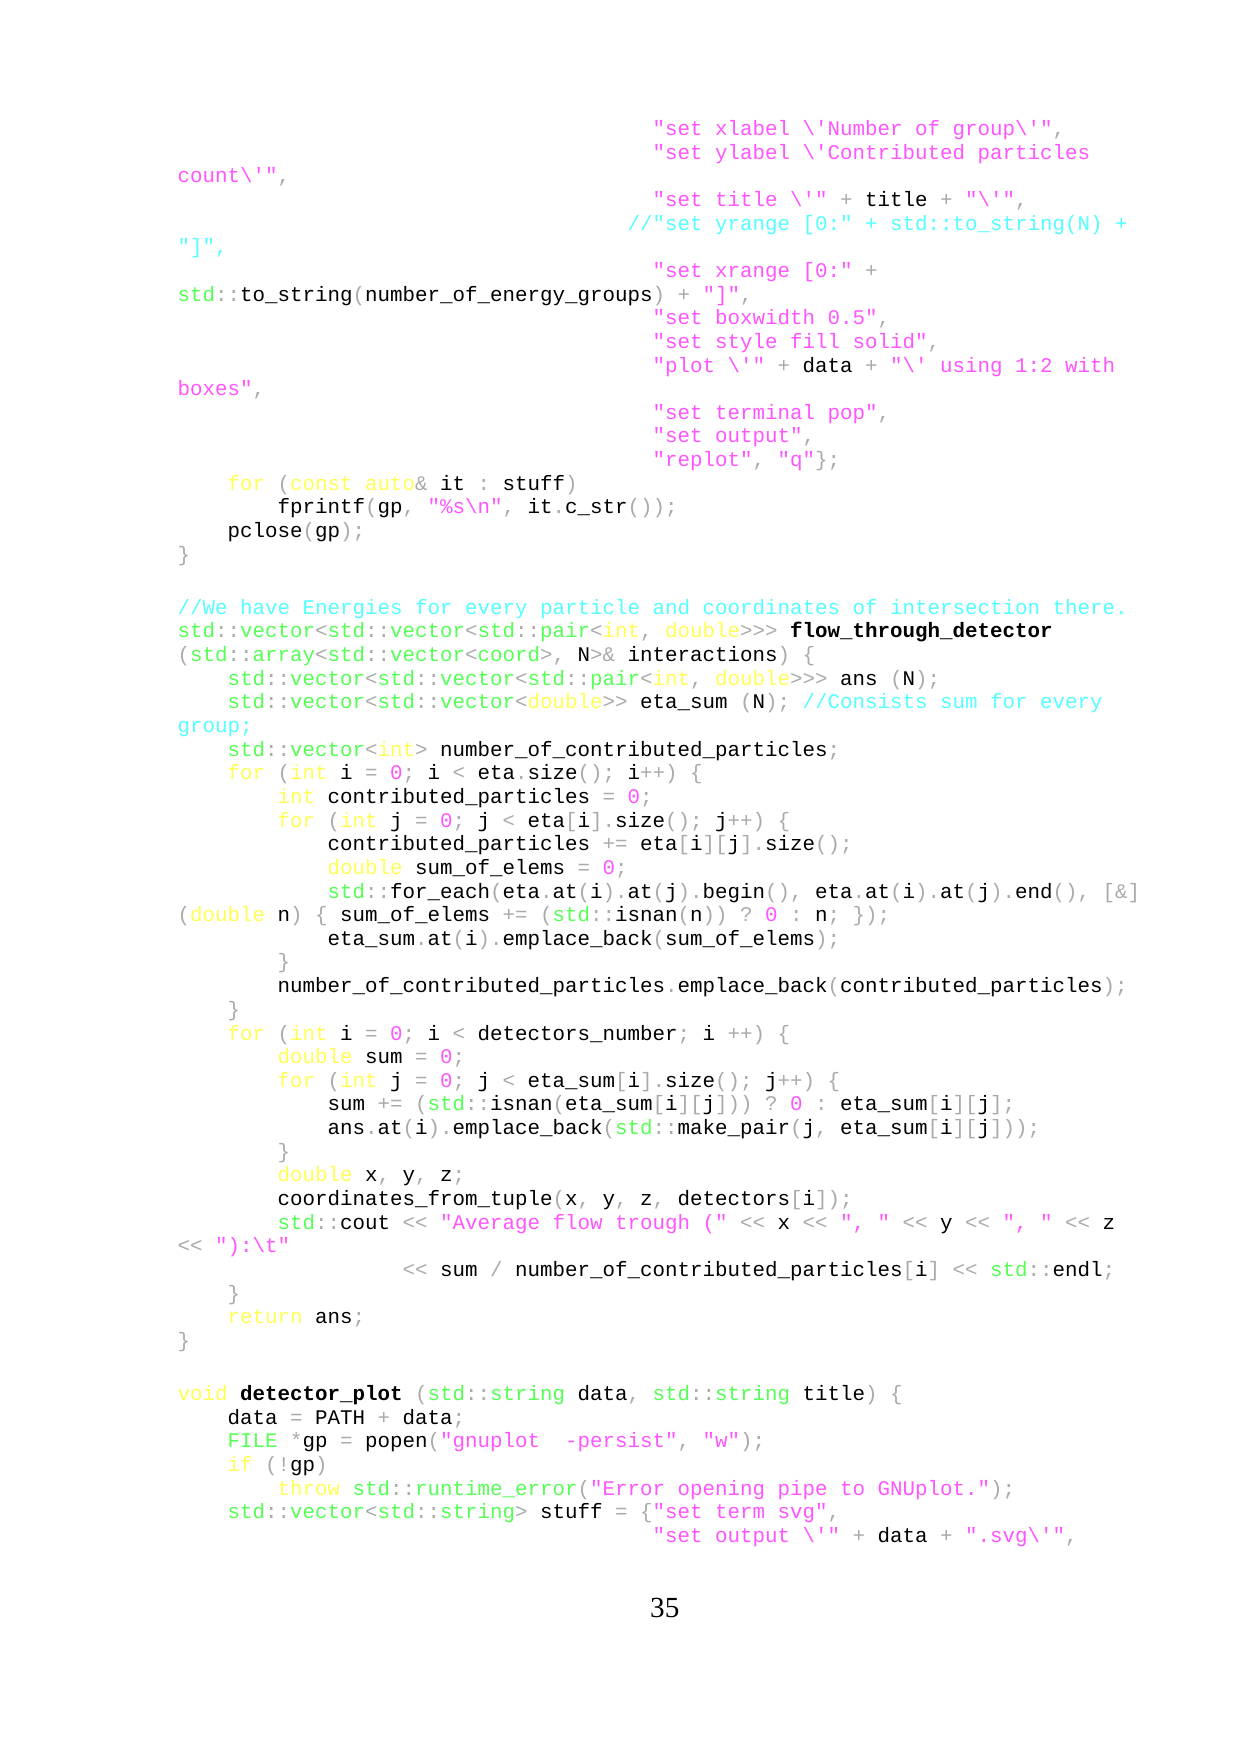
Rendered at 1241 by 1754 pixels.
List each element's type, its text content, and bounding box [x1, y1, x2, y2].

text std::vector<std::vector<std::pair<int, double>>> flow_through_detector (std::array<std::vector<coord>, N>& interactions) { [177, 621, 1152, 668]
text << sum / number_of_contributed_particles[i] << std::endl; [177, 1259, 1152, 1283]
text "set xrange [0:" + std::to_string(number_of_energy_groups) + "]", [177, 260, 1152, 307]
text "set style fill solid", [177, 331, 1152, 354]
text std::for_each(eta.at(i).at(j).begin(), eta.at(i).at(j).end(), [&] (double n) { sum_of_elems += (std::isnan(n)) ? 0 : n; }); [177, 881, 1152, 928]
text "set boxwidth 0.5", [177, 307, 1152, 331]
text "set output", [177, 426, 1152, 449]
text FILE *gp = popen("gnuplot -persist", "w"); [177, 1430, 1152, 1454]
text } [177, 952, 1152, 975]
text for (int i = 0; i < eta.size(); i++) { [177, 762, 1152, 786]
text "set ylabel \'Contributed particles count\'", [177, 142, 1152, 189]
text pclose(gp); [177, 520, 1152, 544]
text contributed_particles += eta[i][j].size(); [177, 833, 1152, 857]
text "replot", "q"}; [177, 449, 1152, 473]
text for (int j = 0; j < eta_sum[i].size(); j++) { [177, 1070, 1152, 1093]
text for (const auto& it : stuff) [177, 473, 1152, 496]
text double sum_of_elems = 0; [177, 857, 1152, 881]
text fprintf(gp, "%s\n", it.c_str()); [177, 496, 1152, 520]
text } [177, 1330, 1152, 1353]
text void detector_plot (std::string data, std::string title) { [177, 1383, 1152, 1407]
text } [177, 544, 1152, 567]
text "set output \'" + data + ".svg\'", [177, 1525, 1152, 1548]
text std::vector<int> number_of_contributed_particles; [177, 739, 1152, 762]
text "set title \'" + title + "\'", [177, 189, 1152, 213]
text throw std::runtime_error("Error opening pipe to GNUplot."); [177, 1478, 1152, 1501]
text sum += (std::isnan(eta_sum[i][j])) ? 0 : eta_sum[i][j]; [177, 1093, 1152, 1117]
text } [177, 1283, 1152, 1306]
text //We have Energies for every particle and coordinates of intersection there. [177, 597, 1152, 621]
text int contributed_particles = 0; [177, 786, 1152, 810]
text ans.at(i).emplace_back(std::make_pair(j, eta_sum[i][j])); [177, 1117, 1152, 1141]
text double sum = 0; [177, 1046, 1152, 1070]
text number_of_contributed_particles.emplace_back(contributed_particles); [177, 975, 1152, 999]
text for (int j = 0; j < eta[i].size(); j++) { [177, 810, 1152, 833]
text eta_sum.at(i).emplace_back(sum_of_elems); [177, 928, 1152, 952]
text //"set yrange [0:" + std::to_string(N) + "]", [177, 213, 1152, 260]
text "set xlabel \'Number of group\'", [177, 118, 1152, 142]
text } [177, 1141, 1152, 1164]
text std::vector<std::vector<double>> eta_sum (N); //Consists sum for every group; [177, 691, 1152, 739]
text } [177, 999, 1152, 1022]
text std::vector<std::vector<std::pair<int, double>>> ans (N); [177, 668, 1152, 691]
text "plot \'" + data + "\' using 1:2 with boxes", [177, 354, 1152, 402]
text return ans; [177, 1306, 1152, 1330]
text if (!gp) [177, 1454, 1152, 1478]
text std::vector<std::string> stuff = {"set term svg", [177, 1501, 1152, 1525]
text double x, y, z; [177, 1164, 1152, 1188]
text for (int i = 0; i < detectors_number; i ++) { [177, 1022, 1152, 1046]
text coordinates_from_tuple(x, y, z, detectors[i]); [177, 1188, 1152, 1212]
text "set terminal pop", [177, 402, 1152, 426]
text data = PATH + data; [177, 1407, 1152, 1430]
text std::cout << "Average flow trough (" << x << ", " << y << ", " << z << "):\t" [177, 1212, 1152, 1259]
